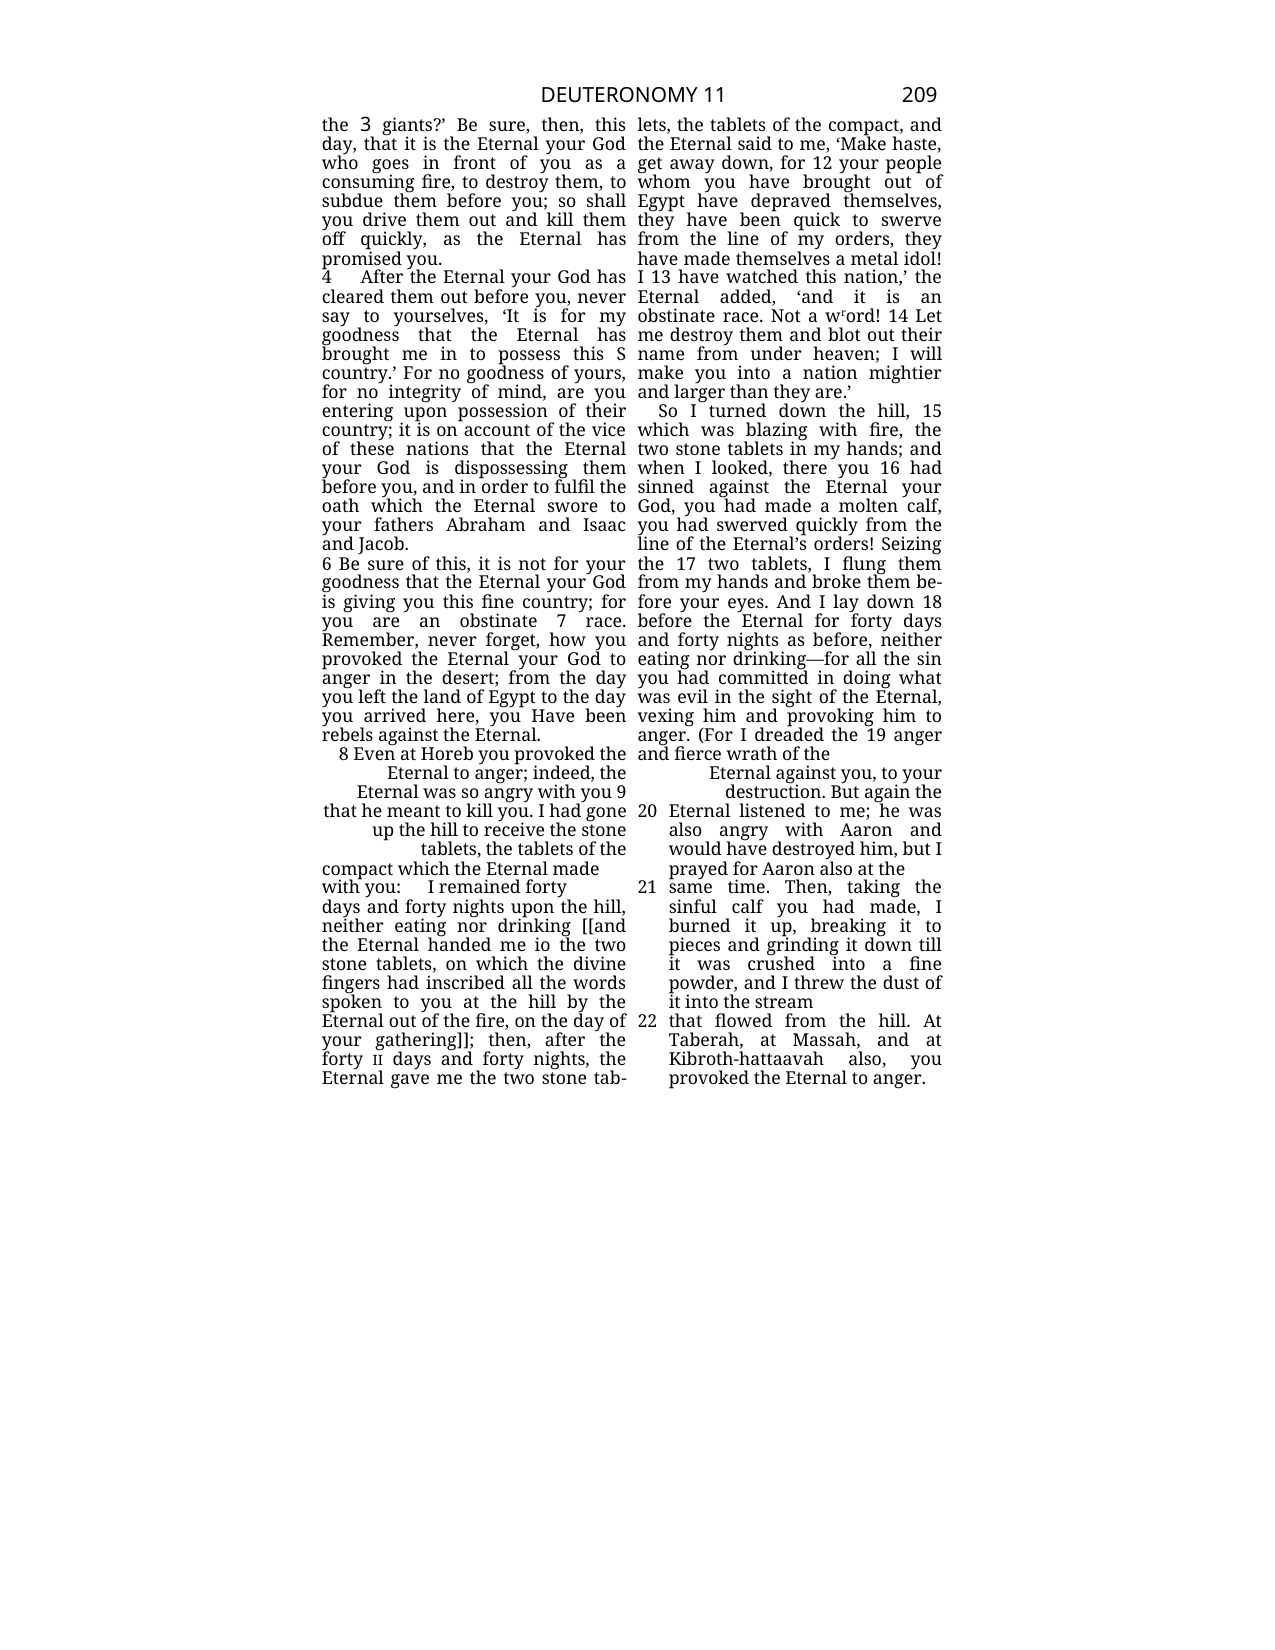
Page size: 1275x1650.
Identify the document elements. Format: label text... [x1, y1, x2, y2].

list Eternal listened to me; he was also angry with Aaron and would have destroyed him, but I prayed for Aaron also at the [637, 802, 942, 879]
text days and forty nights upon the hill, neither eating nor drinking [[and the Eternal handed me io the two stone tablets, on which the divine fingers had inscribed all the words spoken to you at the hill by the Eternal out of the fire, on the day of your gathering]]; then, after the forty ii days and forty nights, the Eter­nal gave me the two stone tab­ [322, 898, 627, 1088]
text compact which the Eternal made with you: I remained forty [322, 860, 627, 898]
text 8 Even at Horeb you provoked the Eternal to anger; indeed, the Eternal was so angry with you 9 that he meant to kill you. I had gone up the hill to receive the stone tablets, the tablets of the [322, 745, 627, 860]
list After the Eternal your God has cleared them out before you, never say to yourselves, ‘It is for my goodness that the Eternal has brought me in to possess this S country.’ For no goodness of yours, for no integrity of mind, are you entering upon pos­session of their country; it is on account of the vice of these na­tions that the Eternal your God is dispossessing them before you, and in order to fulfil the oath which the Eternal swore to your fathers Abraham and Isaac and Jacob. [322, 269, 627, 555]
text So I turned down the hill, 15 which was blazing with fire, the two stone tablets in my hands; and when I looked, there you 16 had sinned against the Eternal your God, you had made a molten calf, you had swerved quickly from the line of the Eternal’s orders! Seizing the 17 two tablets, I flung them from my hands and broke them be­fore your eyes. And I lay down 18 before the Eternal for forty days and forty nights as be­fore, neither eating nor drink­ing—for all the sin you had committed in doing what was evil in the sight of the Eternal, vexing him and provoking him to anger. (For I dreaded the 19 anger and fierce wrath of the [637, 402, 942, 764]
text 6 Be sure of this, it is not for your goodness that the Eternal your God is giving you this fine country; for you are an obstinate 7 race. Remember, never forget, how you provoked the Eternal your God to anger in the desert; from the day you left the land of Egypt to the day you arrived here, you Have been rebels against the Eternal. [322, 555, 627, 745]
text Eternal against you, to your destruction. But again the [637, 764, 942, 802]
text lets, the tablets of the compact, and the Eternal said to me, ‘Make haste, get away down, for 12 your people whom you have brought out of Egypt have de­praved themselves, they have been quick to swerve from the line of my orders, they have made themselves a metal idol! I 13 have watched this nation,’ the Eternal added, ‘and it is an obstinate race. Not a wrord! 14 Let me destroy them and blot out their name from under heaven; I will make you into a nation mightier and larger than they are.’ [637, 116, 942, 402]
text the 3 giants?’ Be sure, then, this day, that it is the Eternal your God who goes in front of you as a consuming fire, to destroy them, to subdue them before you; so shall you drive them out and kill them off quickly, as the Eter­nal has promised you. [322, 116, 627, 269]
list that flowed from the hill. At Taberah, at Massah, and at Kibroth-hattaavah also, you provoked the Eternal to anger. [637, 1012, 942, 1088]
list same time. Then, taking the sinful calf you had made, I burned it up, breaking it to pieces and grinding it down till it was crushed into a fine powder, and I threw the dust of it into the stream [637, 879, 942, 1012]
